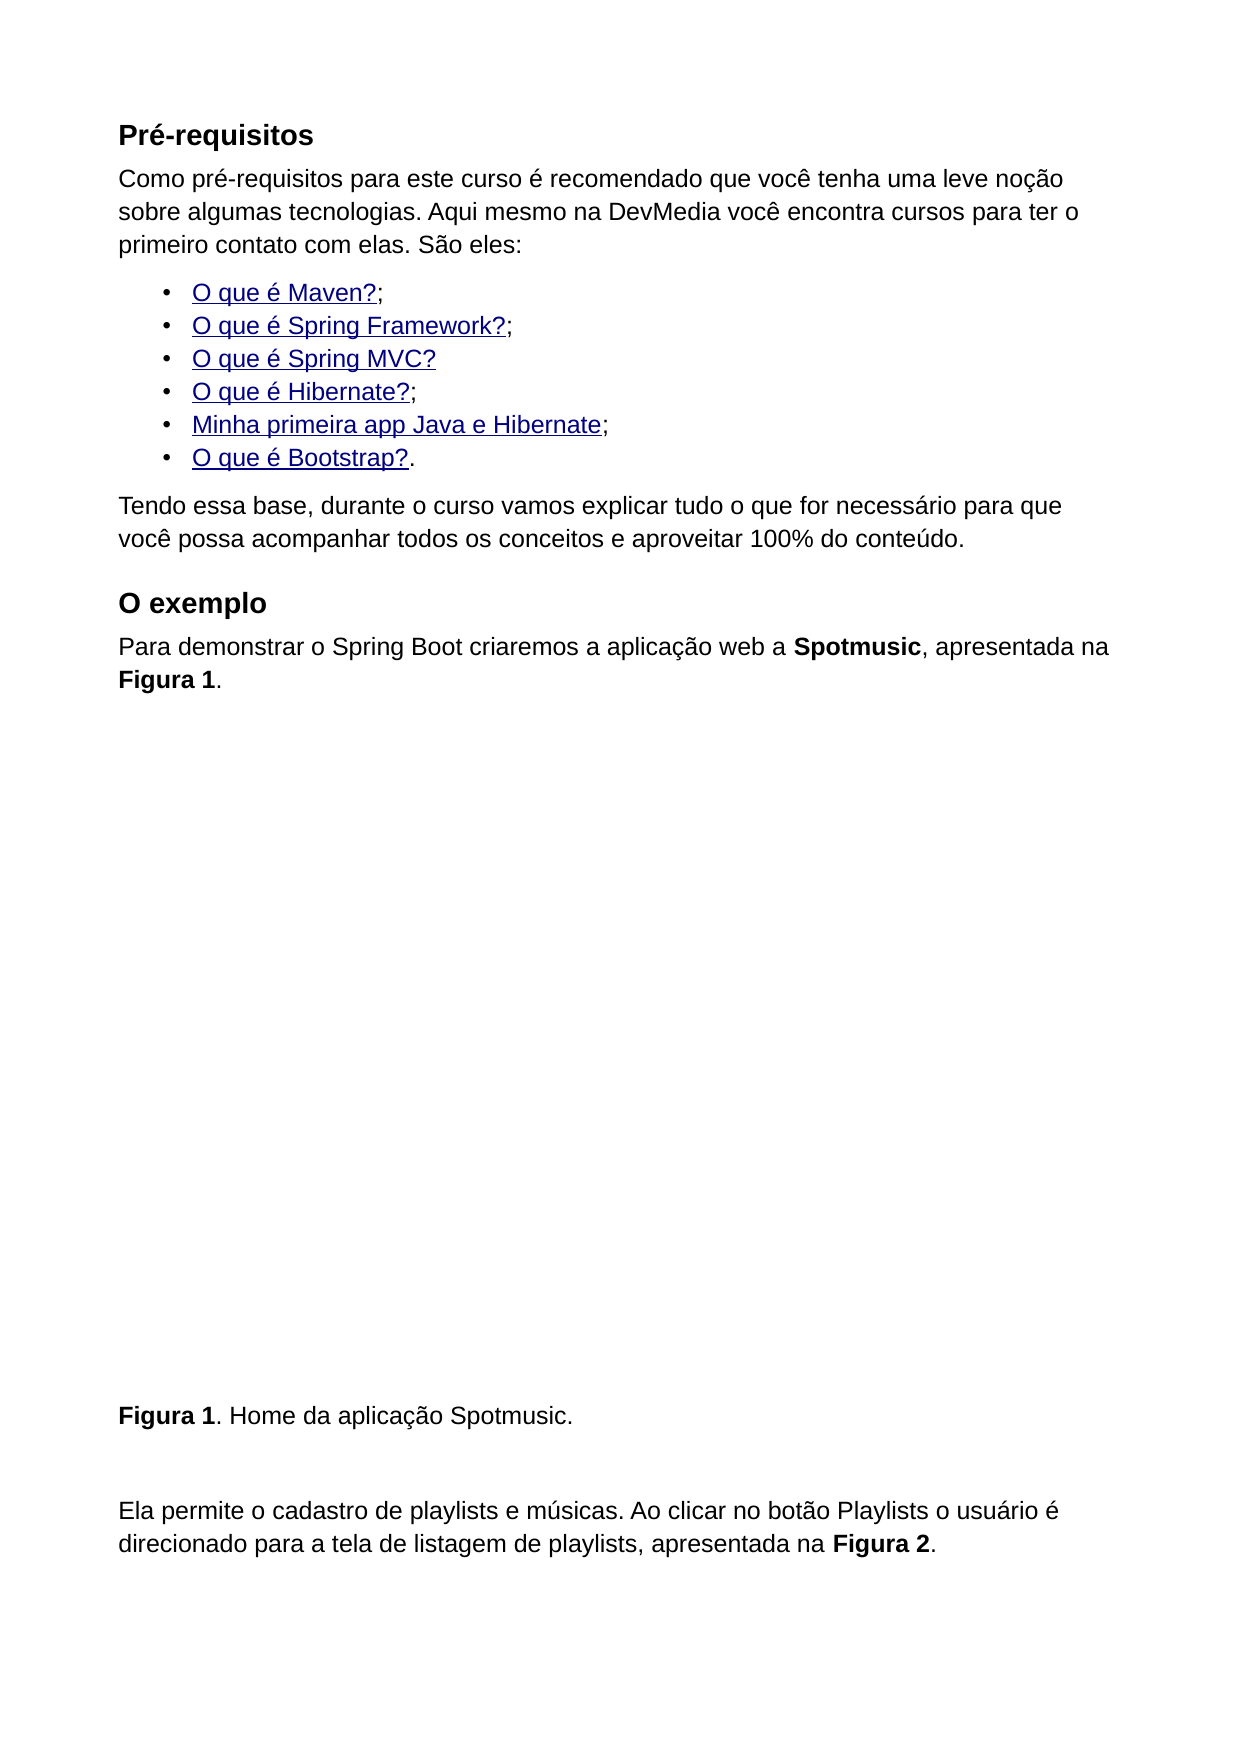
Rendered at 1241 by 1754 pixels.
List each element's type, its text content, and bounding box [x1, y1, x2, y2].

list O que é Maven?; [162, 278, 1122, 307]
text Como pré-requisitos para este curso é recomendado que você tenha uma leve noção sobre algumas tecnologias. Aqui mesmo na DevMedia você encontra cursos para ter o primeiro contato com elas. São eles: [118, 164, 1122, 259]
subtitle O exemplo [118, 586, 1122, 620]
list O que é Spring MVC? [162, 344, 1122, 373]
list O que é Hibernate?; [162, 377, 1122, 406]
list Minha primeira app Java e Hibernate; [162, 410, 1122, 439]
list O que é Spring Framework?; [162, 311, 1122, 340]
list O que é Bootstrap?. [162, 443, 1122, 472]
text Figura 1. Home da aplicação Spotmusic. [118, 1401, 1122, 1430]
text Ela permite o cadastro de playlists e músicas. Ao clicar no botão Playlists o usuário é direcionado para a tela de listagem de playlists, apresentada na Figura 2. [118, 1496, 1122, 1558]
text Para demonstrar o Spring Boot criaremos a aplicação web a Spotmusic, apresentada na Figura 1. [118, 632, 1122, 694]
text Tendo essa base, durante o curso vamos explicar tudo o que for necessário para que você possa acompanhar todos os conceitos e aproveitar 100% do conteúdo. [118, 491, 1122, 553]
subtitle Pré-requisitos [118, 118, 1122, 152]
